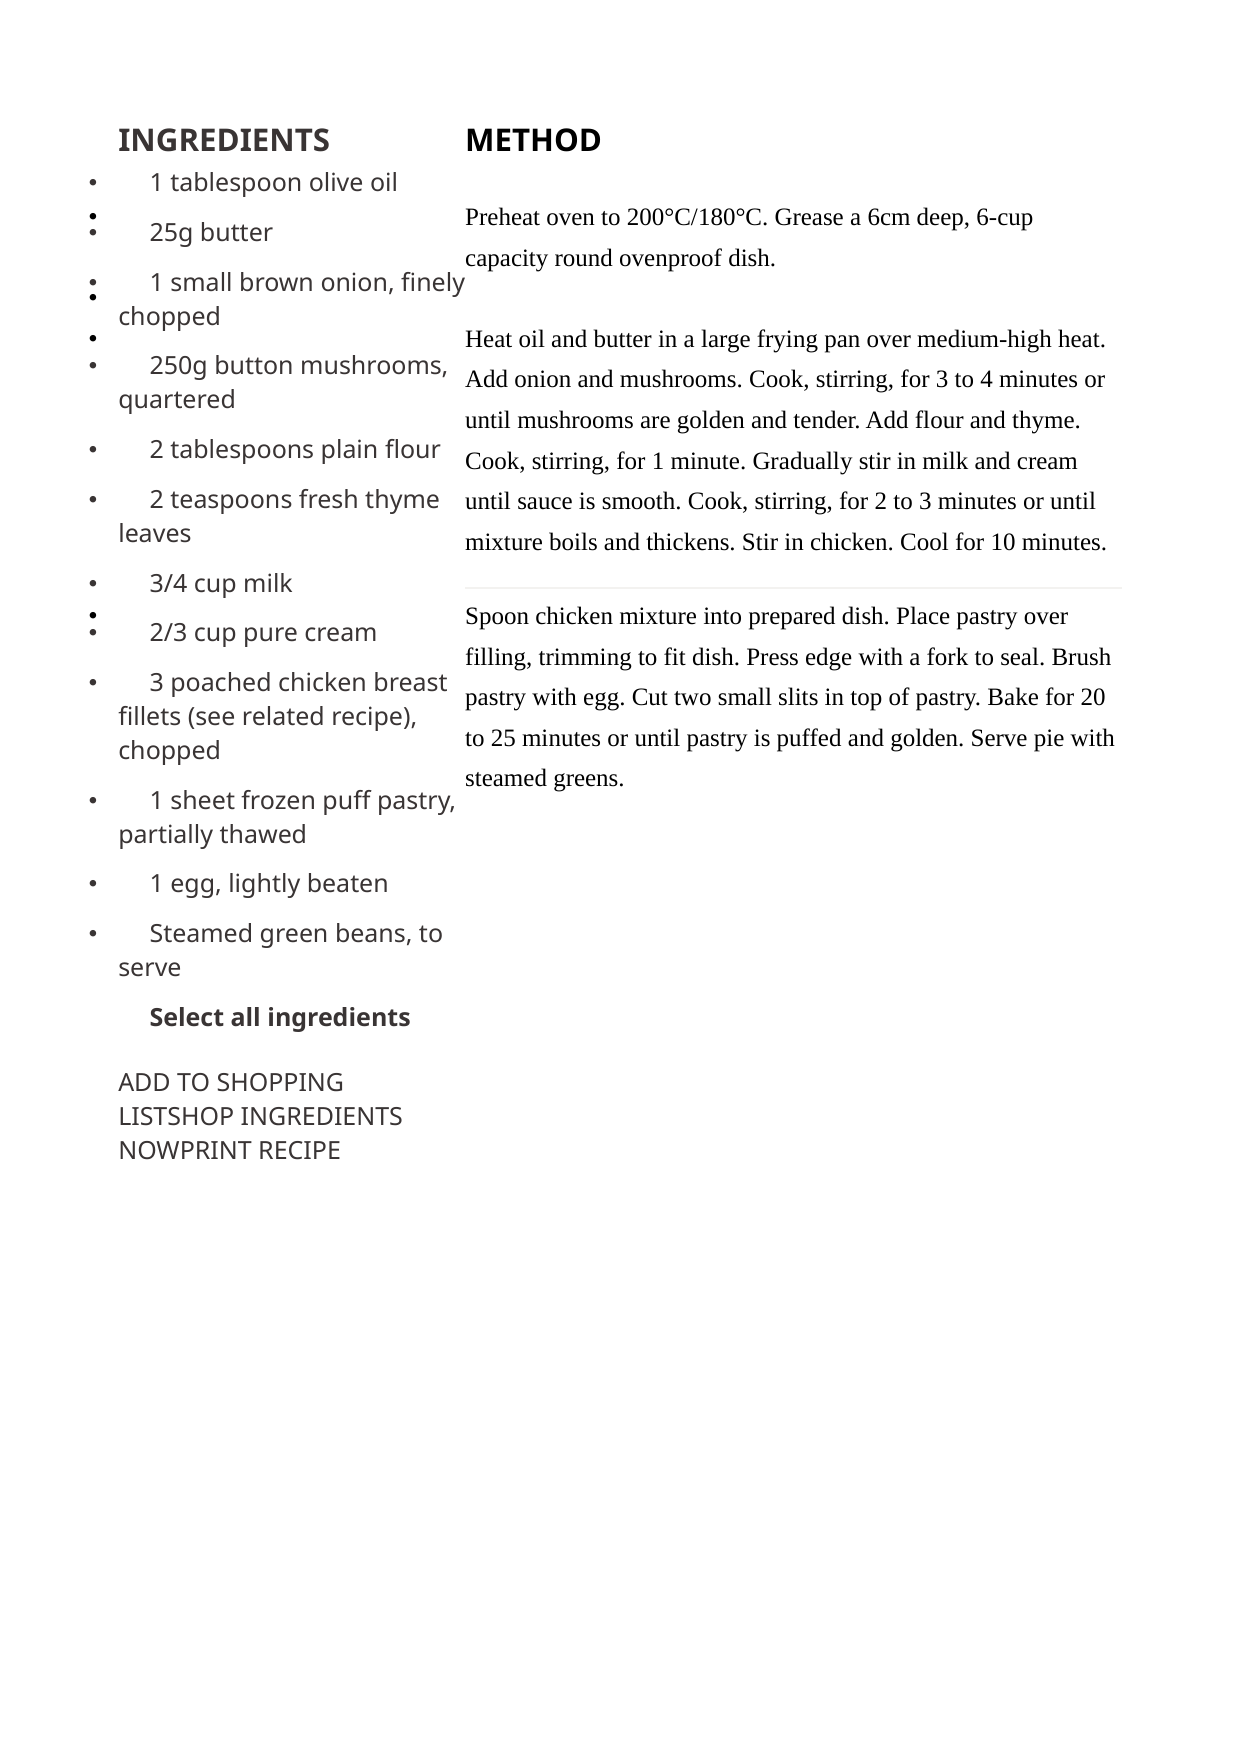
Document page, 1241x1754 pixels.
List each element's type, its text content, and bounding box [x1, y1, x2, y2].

list 25g butter [118, 214, 465, 249]
list Preheat oven to 200°C/180°C. Grease a 6cm deep, 6-cup capacity round ovenproof dish. [465, 190, 1122, 271]
subtitle METHOD [118, 466, 465, 481]
text ADD TO SHOPPING LISTSHOP INGREDIENTS NOWPRINT RECIPE [118, 1065, 465, 1167]
subtitle METHOD [118, 767, 465, 782]
list 2/3 cup pure cream [118, 615, 465, 649]
subtitle METHOD [118, 199, 465, 214]
subtitle METHOD [118, 900, 465, 916]
list 250g button mushrooms, quartered [118, 348, 465, 416]
list 1 sheet frozen puff pastry, partially thawed [118, 782, 465, 851]
list 1 egg, lightly beaten [118, 866, 465, 900]
list 3/4 cup milk [118, 565, 465, 599]
subtitle METHOD [118, 549, 465, 565]
subtitle METHOD [118, 984, 465, 999]
subtitle METHOD [118, 599, 465, 615]
list 1 small brown onion, finely chopped [118, 264, 465, 332]
list 2 tablespoons plain flour [118, 432, 465, 466]
list 1 tablespoon olive oil [118, 165, 465, 199]
list Spoon chicken mixture into prepared dish. Place pastry over filling, trimming to fit dish. Press edge with a fork to seal. Brush pastry with egg. Cut two small slits in top of pastry. Bake for 20 to 25 minutes or until pastry is puffed and golden. Serve pie with steamed greens. [465, 589, 1122, 792]
subtitle METHOD [118, 851, 465, 866]
subtitle INGREDIENTS [118, 118, 465, 161]
list Heat oil and butter in a large frying pan over medium-high heat. Add onion and mushrooms. Cook, stirring, for 3 to 4 minutes or until mushrooms are golden and tender. Add flour and thyme. Cook, stirring, for 1 minute. Gradually stir in milk and cream until sauce is smooth. Cook, stirring, for 2 to 3 minutes or until mixture boils and thickens. Stir in chicken. Cool for 10 minutes. [465, 312, 1122, 587]
text Select all ingredients [118, 999, 465, 1034]
subtitle METHOD [118, 1034, 465, 1065]
list 3 poached chicken breast fillets (see related recipe), chopped [118, 664, 465, 767]
subtitle METHOD [118, 118, 1122, 165]
subtitle METHOD [118, 649, 465, 664]
subtitle METHOD [118, 249, 465, 264]
subtitle METHOD [118, 332, 465, 348]
list 2 teaspoons fresh thyme leaves [118, 481, 465, 549]
subtitle METHOD [118, 416, 465, 432]
list Steamed green beans, to serve [118, 916, 465, 984]
